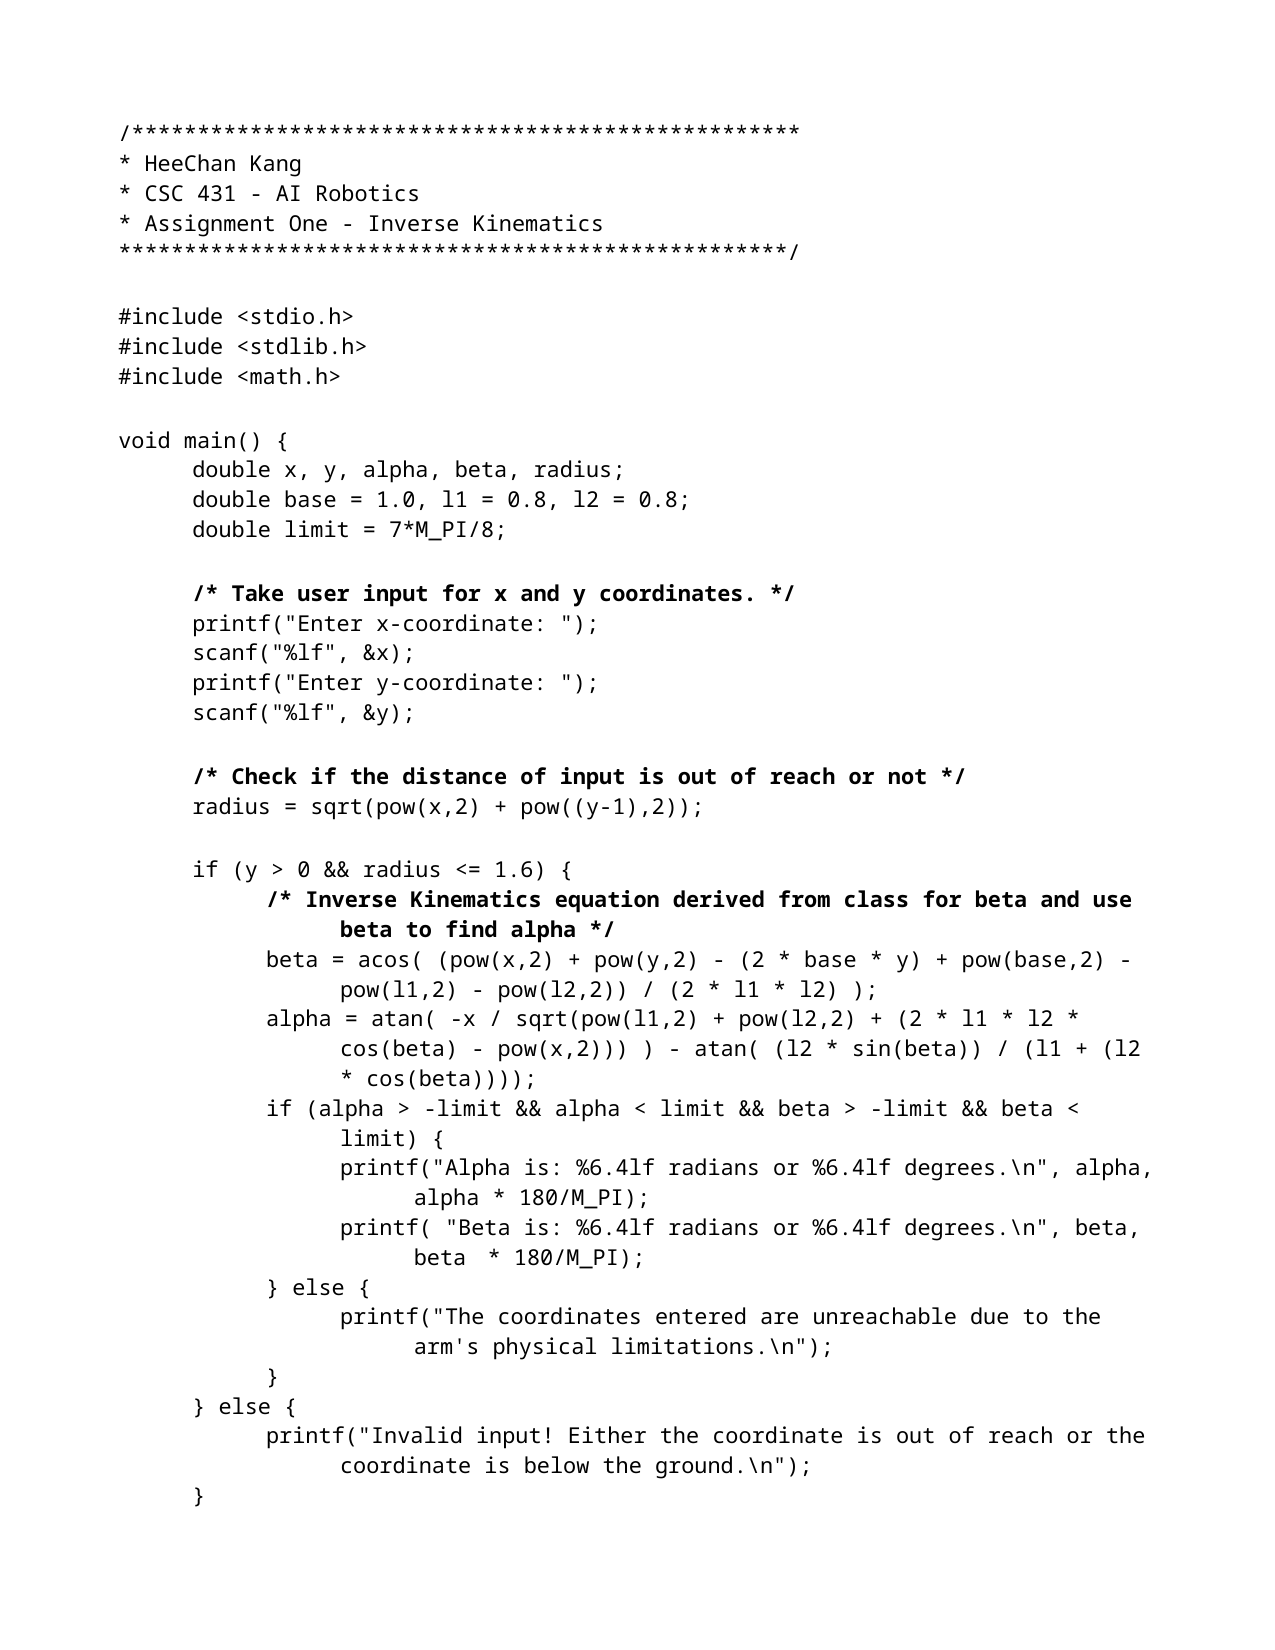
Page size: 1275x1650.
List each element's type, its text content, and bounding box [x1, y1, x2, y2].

text double base = 1.0, l1 = 0.8, l2 = 0.8; [118, 484, 1157, 514]
text double x, y, alpha, beta, radius; [118, 454, 1157, 484]
text #include <stdlib.h> [118, 331, 1157, 361]
text printf("Enter y-coordinate: "); [118, 667, 1157, 697]
text double limit = 7*M_PI/8; [118, 514, 1157, 544]
text } [118, 1480, 1157, 1510]
text } else { [118, 1272, 1157, 1301]
text printf("Alpha is: %6.4lf radians or %6.4lf degrees.\n", alpha, alpha * 180/M_PI); [118, 1152, 1157, 1212]
text printf("Invalid input! Either the coordinate is out of reach or the coordinate is below the ground.\n"); [118, 1421, 1157, 1480]
text void main() { [118, 424, 1157, 454]
text /* Inverse Kinematics equation derived from class for beta and use beta to find alpha */ [118, 884, 1157, 944]
text ***************************************************/ [118, 237, 1157, 267]
text #include <stdio.h> [118, 301, 1157, 331]
text /*************************************************** [118, 118, 1157, 148]
text scanf("%lf", &x); [118, 637, 1157, 667]
text #include <math.h> [118, 361, 1157, 391]
text alpha = atan( -x / sqrt(pow(l1,2) + pow(l2,2) + (2 * l1 * l2 * cos(beta) - pow(x,2))) ) - atan( (l2 * sin(beta)) / (l1 + (l2 * cos(beta)))); [118, 1003, 1157, 1093]
text /* Take user input for x and y coordinates. */ [118, 578, 1157, 608]
text printf("The coordinates entered are unreachable due to the arm's physical limitations.\n"); [118, 1301, 1157, 1361]
text radius = sqrt(pow(x,2) + pow((y-1),2)); [118, 791, 1157, 820]
text * HeeChan Kang [118, 148, 1157, 178]
text } else { [118, 1391, 1157, 1421]
text printf("Enter x-coordinate: "); [118, 608, 1157, 637]
text * Assignment One - Inverse Kinematics [118, 207, 1157, 237]
text scanf("%lf", &y); [118, 697, 1157, 727]
text /* Check if the distance of input is out of reach or not */ [118, 761, 1157, 791]
text if (alpha > -limit && alpha < limit && beta > -limit && beta < limit) { [118, 1093, 1157, 1152]
text beta = acos( (pow(x,2) + pow(y,2) - (2 * base * y) + pow(base,2) - pow(l1,2) - pow(l2,2)) / (2 * l1 * l2) ); [118, 944, 1157, 1003]
text printf( "Beta is: %6.4lf radians or %6.4lf degrees.\n", beta, beta * 180/M_PI); [118, 1212, 1157, 1272]
text } [118, 1361, 1157, 1391]
text * CSC 431 - AI Robotics [118, 178, 1157, 207]
text if (y > 0 && radius <= 1.6) { [118, 854, 1157, 884]
